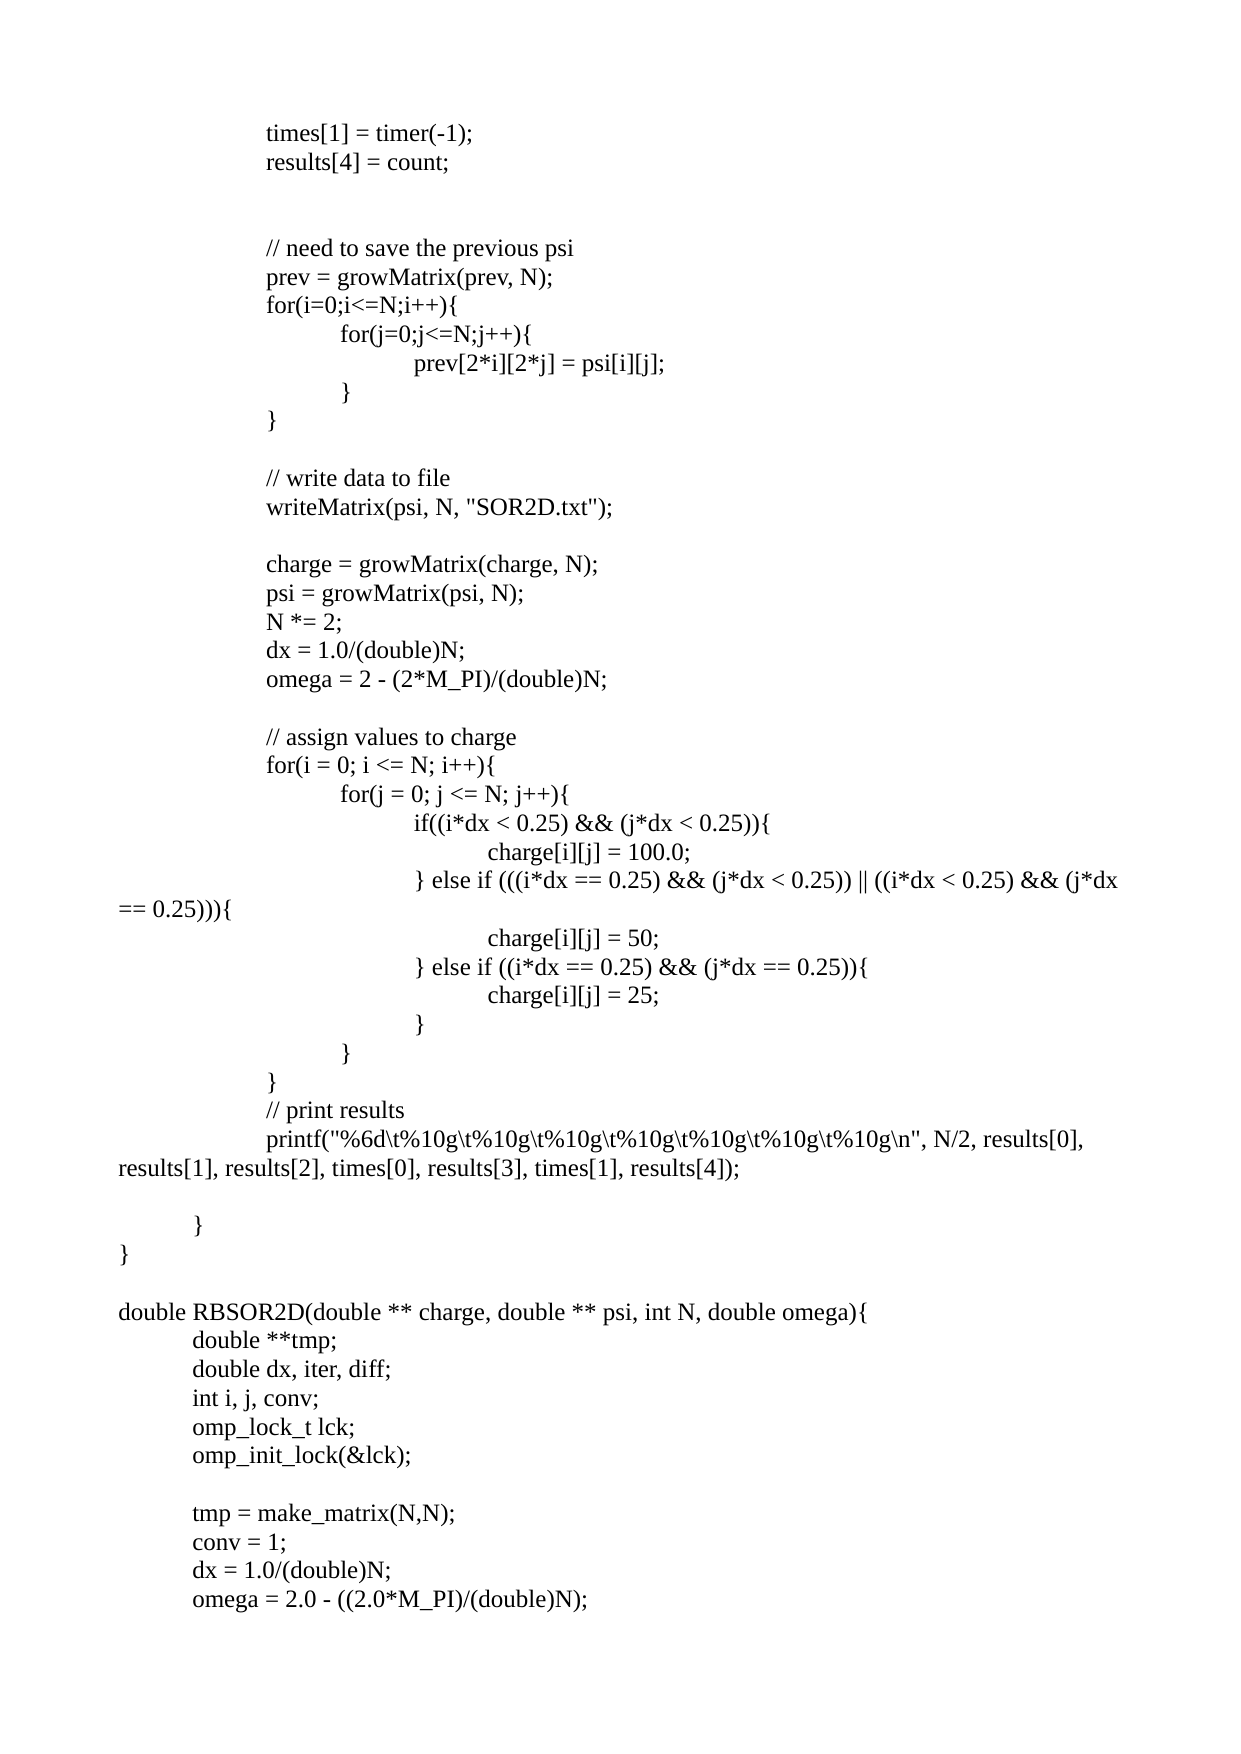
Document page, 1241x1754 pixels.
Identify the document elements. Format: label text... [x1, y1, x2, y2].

text prev = growMatrix(prev, N); [118, 262, 1122, 291]
text results[4] = count; [118, 147, 1122, 176]
text for(i=0;i<=N;i++){ [118, 291, 1122, 319]
text } [118, 1239, 1122, 1268]
text prev[2*i][2*j] = psi[i][j]; [118, 348, 1122, 377]
text omega = 2 - (2*M_PI)/(double)N; [118, 664, 1122, 693]
text // print results [118, 1096, 1122, 1124]
text for(i = 0; i <= N; i++){ [118, 751, 1122, 779]
text } else if ((i*dx == 0.25) && (j*dx == 0.25)){ [118, 952, 1122, 981]
text } else if (((i*dx == 0.25) && (j*dx < 0.25)) || ((i*dx < 0.25) && (j*dx == 0.25))){ [118, 866, 1122, 923]
text } [118, 406, 1122, 434]
text omp_init_lock(&lck); [118, 1441, 1122, 1469]
text int i, j, conv; [118, 1383, 1122, 1412]
text printf("%6d\t%10g\t%10g\t%10g\t%10g\t%10g\t%10g\t%10g\n", N/2, results[0], results[1], results[2], times[0], results[3], times[1], results[4]); [118, 1124, 1122, 1182]
text psi = growMatrix(psi, N); [118, 578, 1122, 607]
text dx = 1.0/(double)N; [118, 636, 1122, 664]
text for(j = 0; j <= N; j++){ [118, 779, 1122, 808]
text // need to save the previous psi [118, 233, 1122, 262]
text double RBSOR2D(double ** charge, double ** psi, int N, double omega){ [118, 1297, 1122, 1326]
text } [118, 1038, 1122, 1067]
text charge[i][j] = 50; [118, 923, 1122, 952]
text } [118, 1067, 1122, 1096]
text dx = 1.0/(double)N; [118, 1556, 1122, 1584]
text omega = 2.0 - ((2.0*M_PI)/(double)N); [118, 1584, 1122, 1613]
text // write data to file [118, 463, 1122, 492]
text conv = 1; [118, 1527, 1122, 1556]
text charge[i][j] = 100.0; [118, 837, 1122, 866]
text if((i*dx < 0.25) && (j*dx < 0.25)){ [118, 808, 1122, 837]
text } [118, 377, 1122, 406]
text omp_lock_t lck; [118, 1412, 1122, 1441]
text charge = growMatrix(charge, N); [118, 549, 1122, 578]
text N *= 2; [118, 607, 1122, 636]
text } [118, 1009, 1122, 1038]
text double dx, iter, diff; [118, 1354, 1122, 1383]
text charge[i][j] = 25; [118, 981, 1122, 1009]
text for(j=0;j<=N;j++){ [118, 319, 1122, 348]
text writeMatrix(psi, N, "SOR2D.txt"); [118, 492, 1122, 521]
text times[1] = timer(-1); [118, 118, 1122, 147]
text tmp = make_matrix(N,N); [118, 1498, 1122, 1527]
text // assign values to charge [118, 722, 1122, 751]
text double **tmp; [118, 1326, 1122, 1354]
text } [118, 1211, 1122, 1239]
